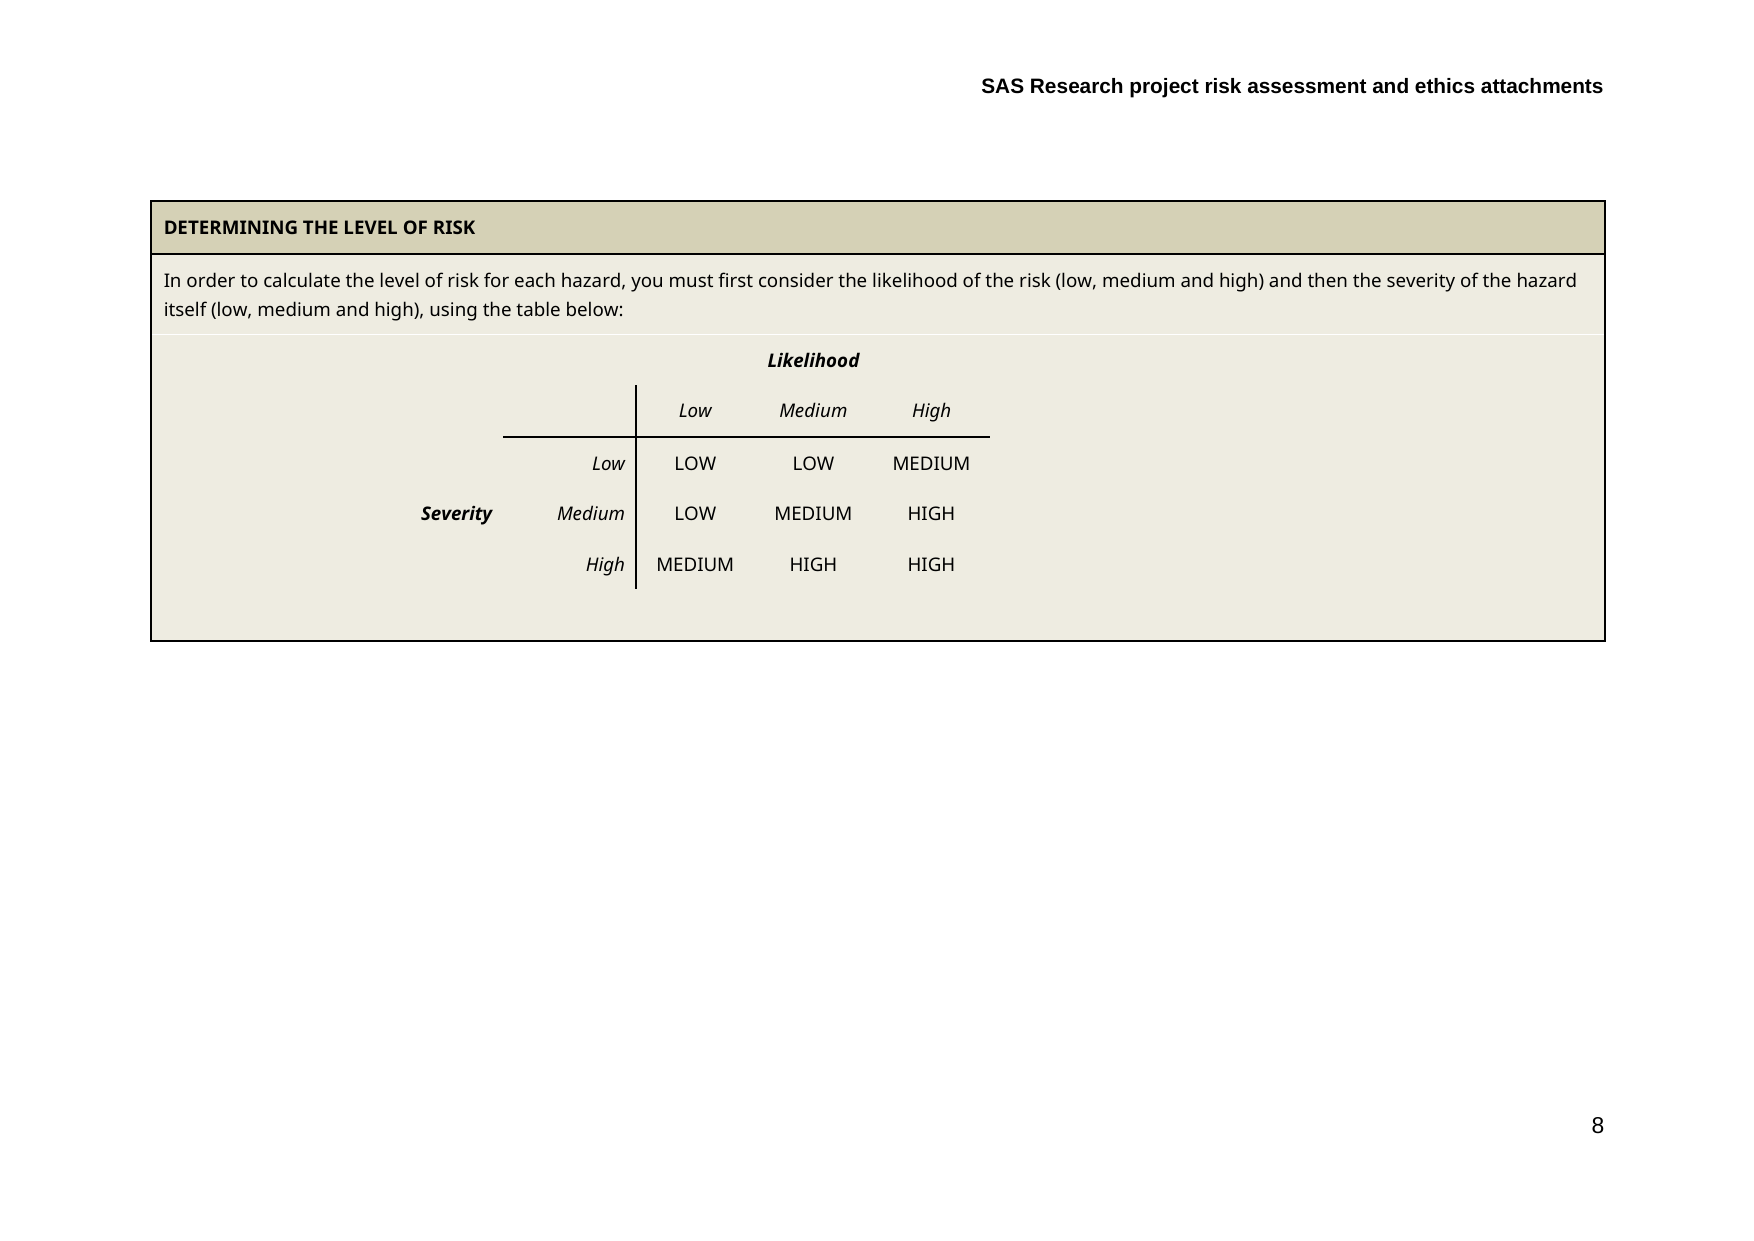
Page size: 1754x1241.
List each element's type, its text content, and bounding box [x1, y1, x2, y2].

table_cell [1205, 589, 1394, 640]
table_cell [503, 589, 636, 640]
table_cell LOW [754, 438, 872, 488]
table_cell [990, 488, 1015, 539]
table_header [164, 335, 503, 385]
table_header DETERMINING THE LEVEL OF RISK [152, 202, 1604, 253]
table_cell MEDIUM [872, 438, 990, 488]
table_cell [1205, 488, 1394, 539]
table_cell LOW [637, 488, 754, 539]
table_cell High [503, 539, 635, 589]
table_cell [1015, 385, 1205, 436]
table_cell In order to calculate the level of risk for each hazard, you must first consider the likelihood of the risk (low, medium and high) and then the severity of the hazard itself (low, medium and high), using the table below: [152, 255, 1604, 334]
table_cell [754, 589, 872, 640]
table_cell HIGH [872, 488, 990, 539]
table_cell [636, 589, 754, 640]
table_header [990, 335, 1015, 385]
table_cell [1394, 335, 1604, 640]
table_cell [152, 335, 164, 640]
table_cell [990, 589, 1015, 640]
table_header [503, 335, 636, 385]
table_cell [1015, 539, 1205, 589]
table_cell [503, 385, 635, 436]
table_cell MEDIUM [754, 488, 872, 539]
table_cell High [872, 385, 990, 436]
table_cell Medium [754, 385, 872, 436]
table_cell [164, 589, 503, 640]
table_cell HIGH [872, 539, 990, 589]
table_cell MEDIUM [637, 539, 754, 589]
table_cell [1015, 436, 1205, 488]
table_cell [1205, 385, 1394, 436]
table_cell [164, 539, 503, 589]
table_cell LOW [637, 438, 754, 488]
table_cell [990, 385, 1015, 436]
table_cell [1015, 488, 1205, 539]
table_cell [990, 539, 1015, 589]
table_cell [1205, 436, 1394, 488]
table_cell [872, 589, 990, 640]
table_cell Low [637, 385, 754, 436]
table_header [1015, 335, 1205, 385]
table_cell [1205, 539, 1394, 589]
table_cell [1015, 589, 1205, 640]
table_cell HIGH [754, 539, 872, 589]
table_header [1205, 335, 1394, 385]
table_cell Medium [503, 488, 635, 539]
table_cell [164, 436, 503, 488]
table_cell [164, 385, 503, 436]
table_cell Severity [164, 488, 503, 539]
table_cell [990, 436, 1015, 488]
table_cell Low [503, 438, 635, 488]
table_header Likelihood [636, 335, 990, 385]
